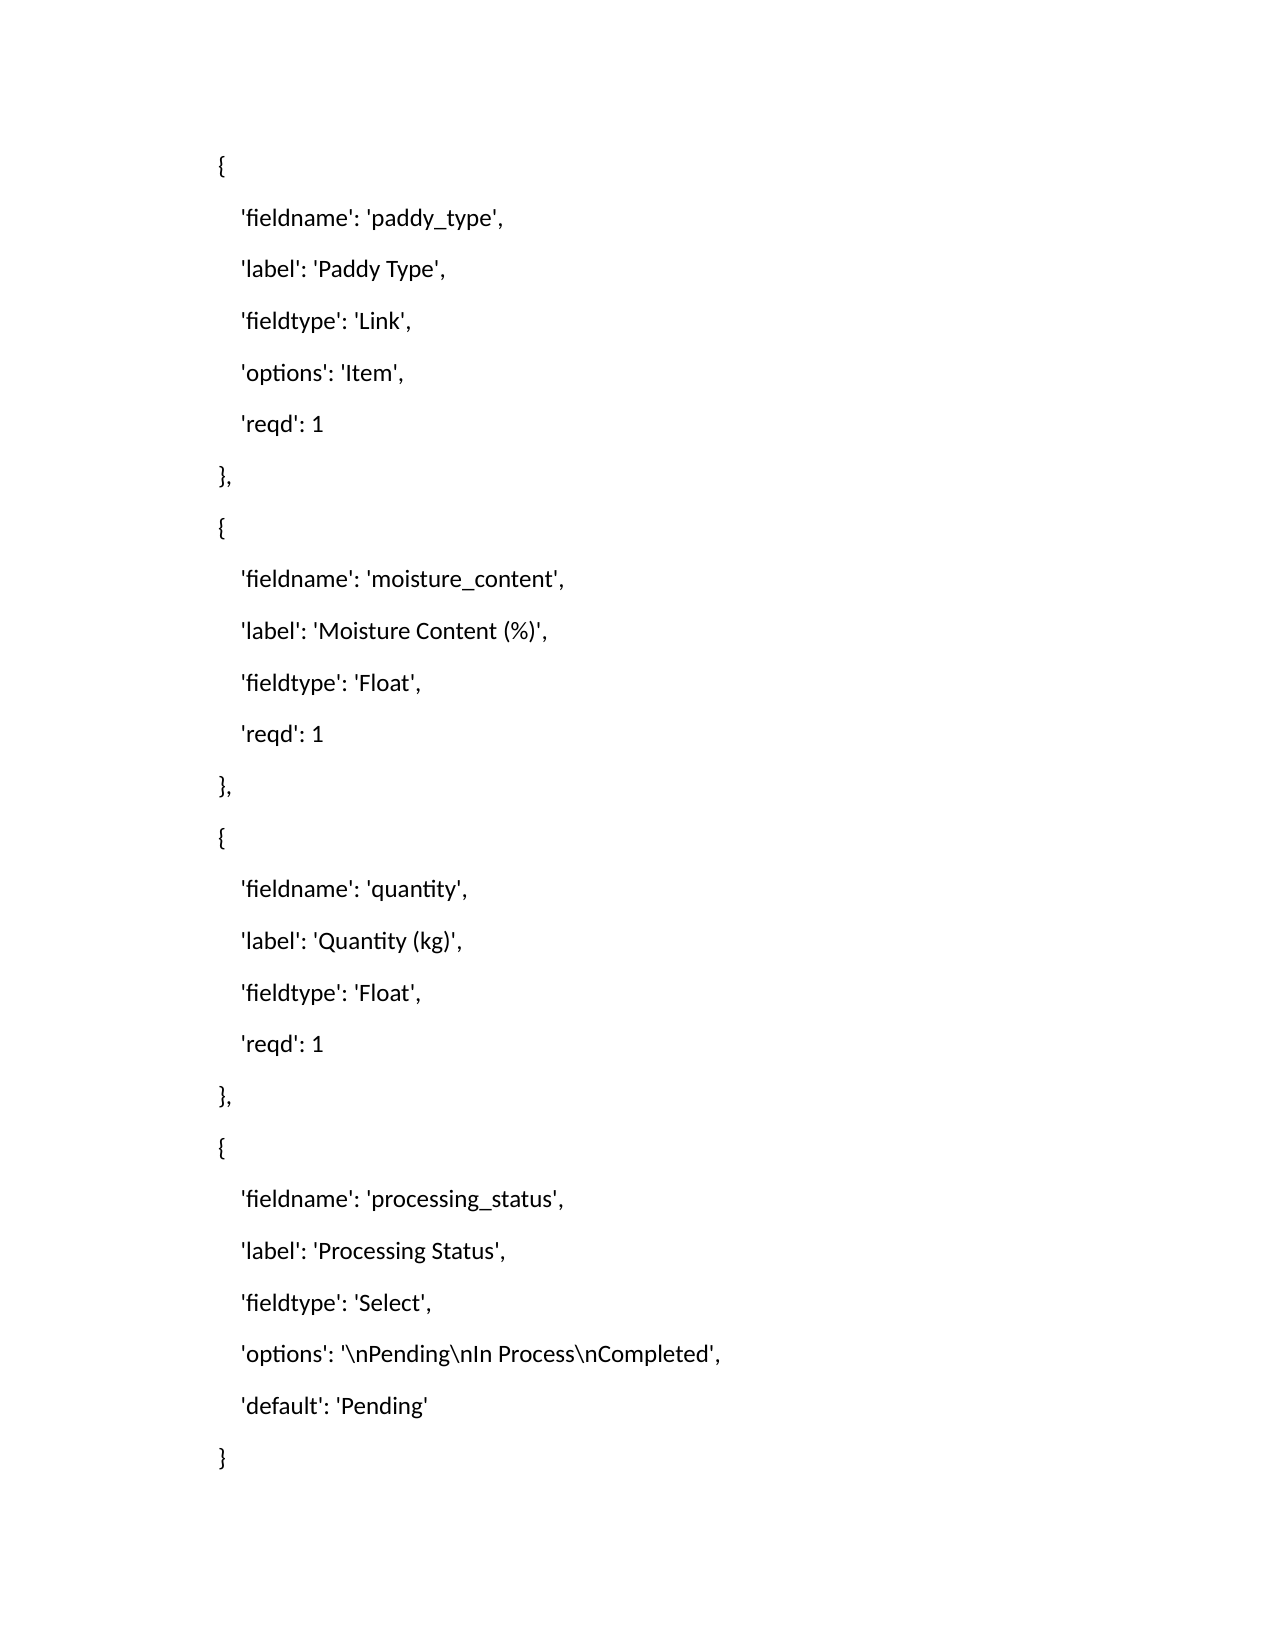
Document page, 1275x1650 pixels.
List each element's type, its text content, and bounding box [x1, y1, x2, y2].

text 'fieldname': 'moisture_content', [150, 563, 1125, 594]
text { [150, 512, 1125, 542]
text 'reqd': 1 [150, 408, 1125, 439]
text 'reqd': 1 [150, 718, 1125, 749]
text } [150, 1442, 1125, 1472]
text 'fieldname': 'paddy_type', [150, 202, 1125, 232]
text }, [150, 770, 1125, 801]
text 'fieldtype': 'Select', [150, 1287, 1125, 1317]
text 'options': 'Item', [150, 357, 1125, 387]
text 'label': 'Processing Status', [150, 1235, 1125, 1266]
text 'reqd': 1 [150, 1028, 1125, 1059]
text 'fieldtype': 'Link', [150, 305, 1125, 336]
text { [150, 1132, 1125, 1162]
text 'fieldtype': 'Float', [150, 977, 1125, 1007]
text 'fieldname': 'processing_status', [150, 1183, 1125, 1214]
text 'fieldtype': 'Float', [150, 667, 1125, 697]
text 'options': '\nPending\nIn Process\nCompleted', [150, 1338, 1125, 1369]
text { [150, 822, 1125, 852]
text 'label': 'Paddy Type', [150, 253, 1125, 284]
text 'label': 'Moisture Content (%)', [150, 615, 1125, 646]
text }, [150, 1080, 1125, 1111]
text 'label': 'Quantity (kg)', [150, 925, 1125, 956]
text }, [150, 460, 1125, 491]
text 'fieldname': 'quantity', [150, 873, 1125, 904]
text 'default': 'Pending' [150, 1390, 1125, 1421]
text { [150, 150, 1125, 181]
